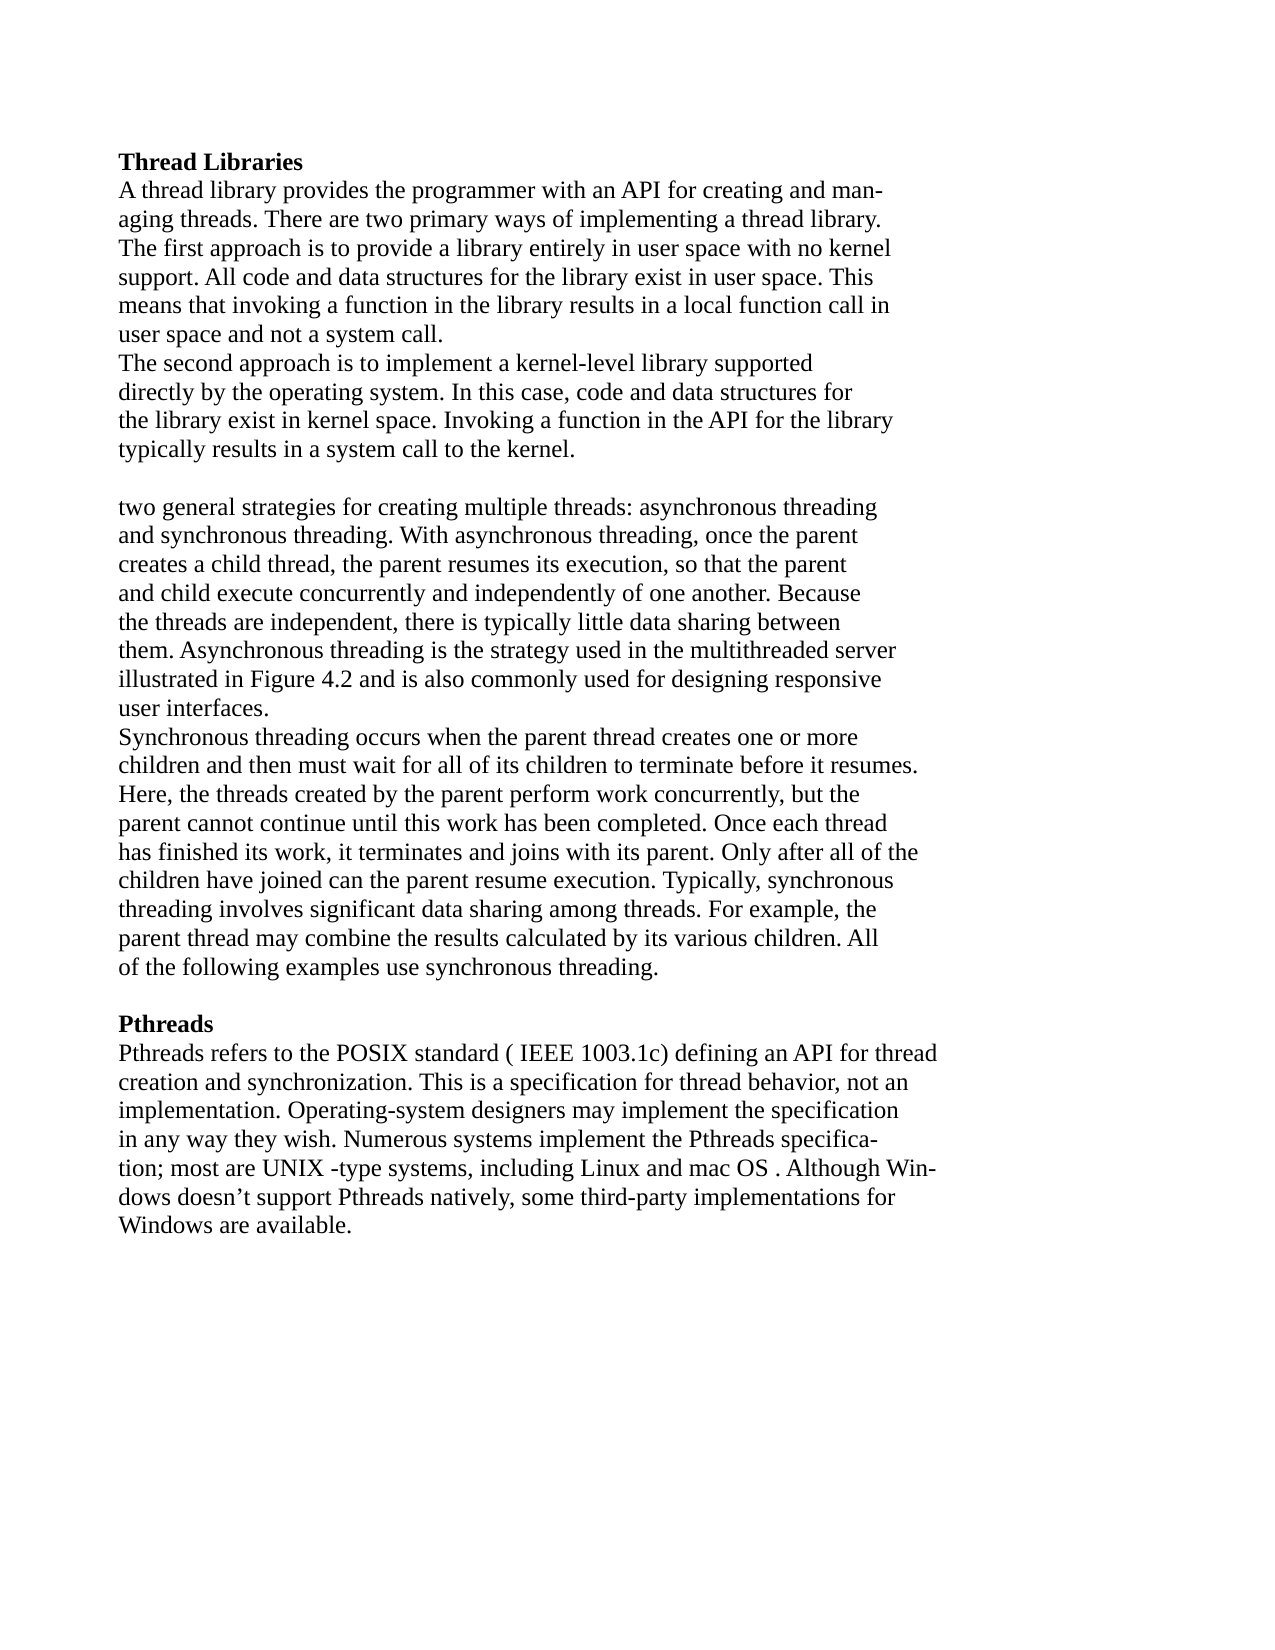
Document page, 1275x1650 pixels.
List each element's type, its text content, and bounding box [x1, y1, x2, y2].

text Pthreads refers to the POSIX standard ( IEEE 1003.1c) defining an API for thread [118, 1038, 1157, 1067]
text creation and synchronization. This is a specification for thread behavior, not an [118, 1067, 1157, 1096]
text two general strategies for creating multiple threads: asynchronous threading [118, 492, 1157, 521]
text and child execute concurrently and independently of one another. Because [118, 578, 1157, 607]
text implementation. Operating-system designers may implement the specification [118, 1096, 1157, 1124]
text of the following examples use synchronous threading. [118, 952, 1157, 981]
text has finished its work, it terminates and joins with its parent. Only after all of the [118, 837, 1157, 866]
text threading involves significant data sharing among threads. For example, the [118, 894, 1157, 923]
text them. Asynchronous threading is the strategy used in the multithreaded server [118, 636, 1157, 664]
text creates a child thread, the parent resumes its execution, so that the parent [118, 549, 1157, 578]
text user space and not a system call. [118, 319, 1157, 348]
text The first approach is to provide a library entirely in user space with no kernel [118, 233, 1157, 262]
text Windows are available. [118, 1211, 1157, 1239]
text children have joined can the parent resume execution. Typically, synchronous [118, 866, 1157, 894]
text directly by the operating system. In this case, code and data structures for [118, 377, 1157, 406]
text A thread library provides the programmer with an API for creating and man- [118, 176, 1157, 204]
text illustrated in Figure 4.2 and is also commonly used for designing responsive [118, 664, 1157, 693]
text parent thread may combine the results calculated by its various children. All [118, 923, 1157, 952]
text Here, the threads created by the parent perform work concurrently, but the [118, 779, 1157, 808]
text in any way they wish. Numerous systems implement the Pthreads specifica- [118, 1124, 1157, 1153]
text Thread Libraries [118, 147, 1157, 176]
text support. All code and data structures for the library exist in user space. This [118, 262, 1157, 291]
text aging threads. There are two primary ways of implementing a thread library. [118, 204, 1157, 233]
text user interfaces. [118, 693, 1157, 722]
text children and then must wait for all of its children to terminate before it resumes. [118, 751, 1157, 779]
text the threads are independent, there is typically little data sharing between [118, 607, 1157, 636]
text dows doesn’t support Pthreads natively, some third-party implementations for [118, 1182, 1157, 1211]
text the library exist in kernel space. Invoking a function in the API for the library [118, 406, 1157, 434]
text Synchronous threading occurs when the parent thread creates one or more [118, 722, 1157, 751]
text The second approach is to implement a kernel-level library supported [118, 348, 1157, 377]
text tion; most are UNIX -type systems, including Linux and mac OS . Although Win- [118, 1153, 1157, 1182]
text typically results in a system call to the kernel. [118, 434, 1157, 463]
text and synchronous threading. With asynchronous threading, once the parent [118, 521, 1157, 549]
text Pthreads [118, 1009, 1157, 1038]
text means that invoking a function in the library results in a local function call in [118, 291, 1157, 319]
text parent cannot continue until this work has been completed. Once each thread [118, 808, 1157, 837]
